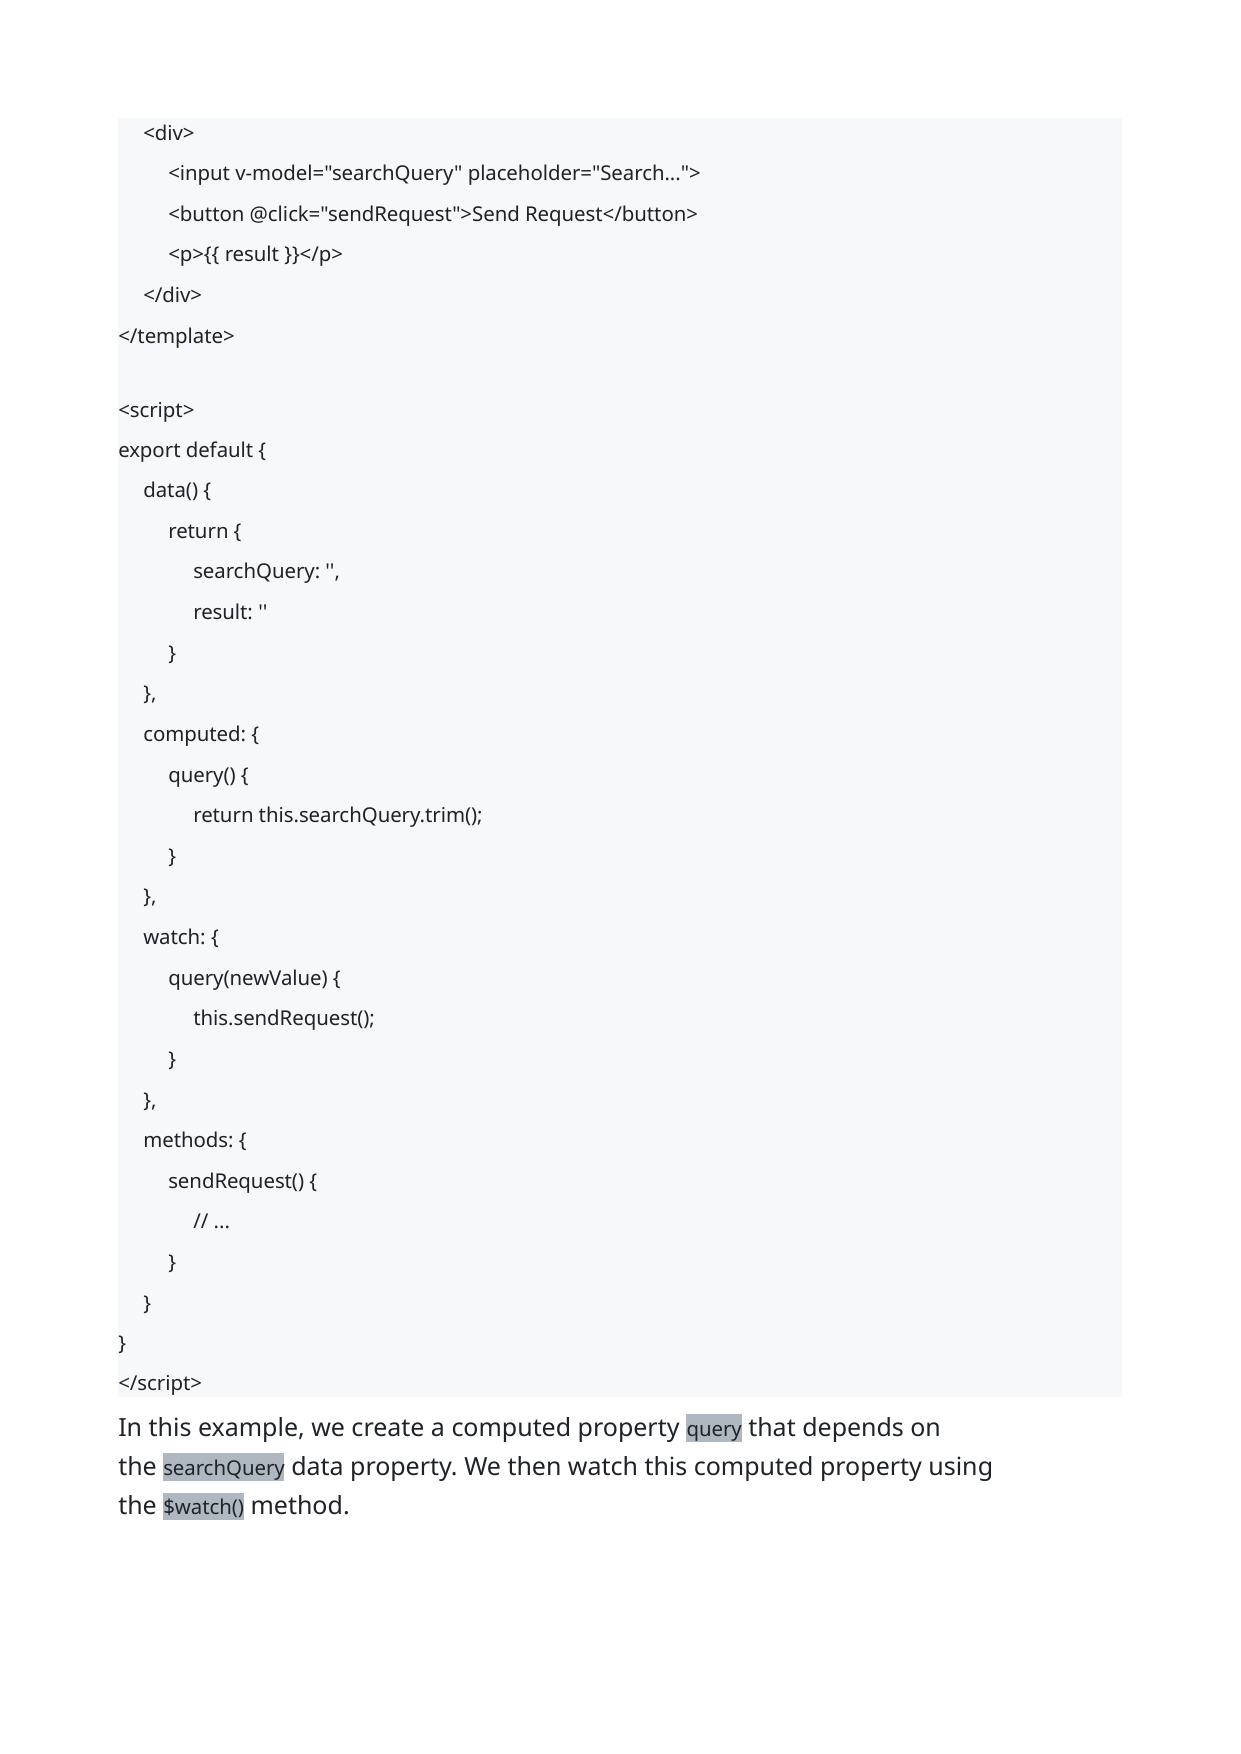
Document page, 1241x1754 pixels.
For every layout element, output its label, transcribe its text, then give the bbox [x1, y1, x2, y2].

text this.sendRequest(); [118, 1004, 1122, 1032]
text result: '' [118, 598, 1122, 626]
text } [118, 1044, 1122, 1073]
text }, [118, 882, 1122, 910]
text }, [118, 679, 1122, 707]
text </div> [118, 281, 1122, 309]
text methods: { [118, 1126, 1122, 1154]
text </script> [118, 1369, 1122, 1397]
text <script> [118, 396, 1122, 423]
text export default { [118, 436, 1122, 463]
text } [118, 1329, 1122, 1357]
text // ... [118, 1207, 1122, 1235]
text }, [118, 1085, 1122, 1113]
text query() { [118, 760, 1122, 788]
text } [118, 1248, 1122, 1276]
text return this.searchQuery.trim(); [118, 801, 1122, 829]
text <button @click="sendRequest">Send Request</button> [118, 199, 1122, 227]
text In this example, we create a computed property query that depends on the searchQuery data property. We then watch this computed property using the $watch() method. [118, 1409, 1122, 1522]
text data() { [118, 476, 1122, 504]
text } [118, 1288, 1122, 1316]
text sendRequest() { [118, 1166, 1122, 1194]
text searchQuery: '', [118, 557, 1122, 585]
text return { [118, 516, 1122, 544]
text } [118, 638, 1122, 666]
text <div> [118, 118, 1122, 146]
text computed: { [118, 719, 1122, 748]
text <input v-model="searchQuery" placeholder="Search..."> [118, 159, 1122, 187]
text query(newValue) { [118, 963, 1122, 991]
text watch: { [118, 923, 1122, 951]
text <p>{{ result }}</p> [118, 240, 1122, 268]
text } [118, 841, 1122, 869]
text </template> [118, 321, 1122, 349]
